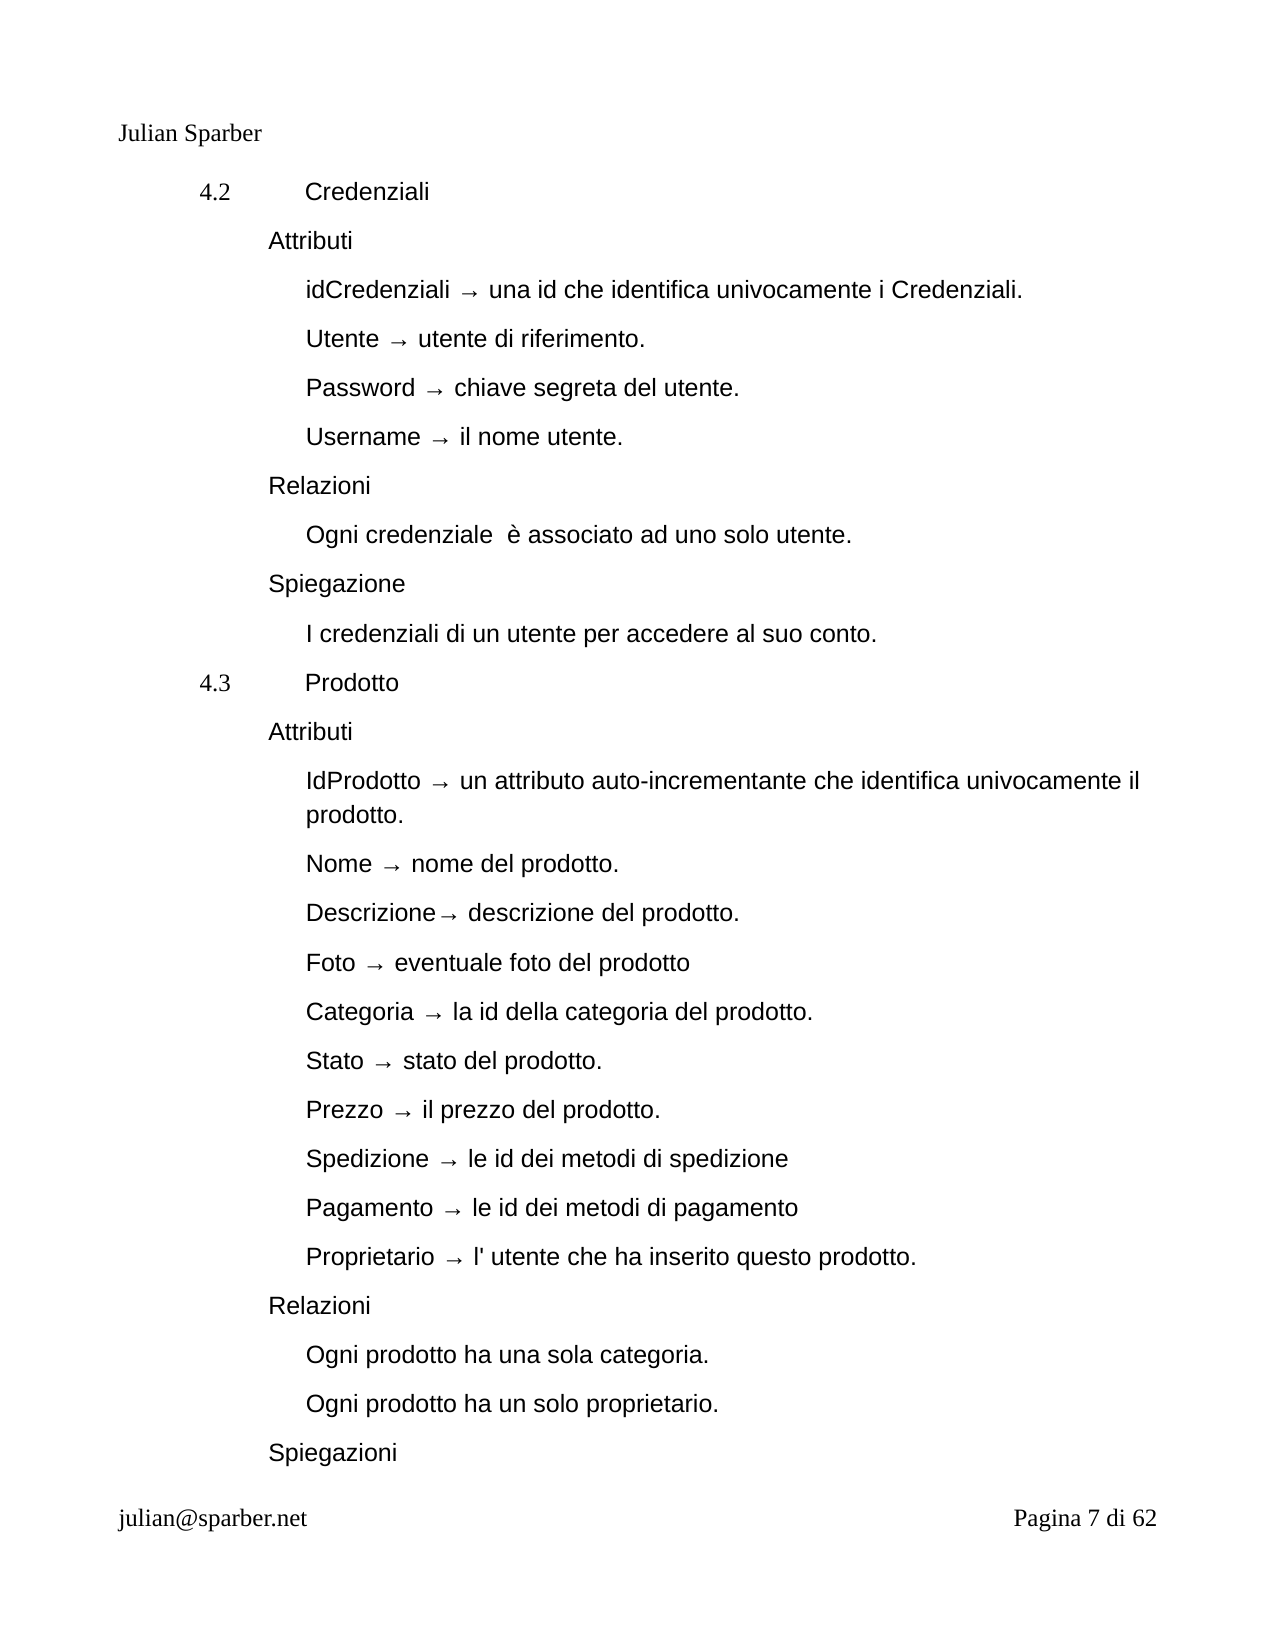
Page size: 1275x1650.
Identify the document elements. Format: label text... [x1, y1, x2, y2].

list Categoria → la id della categoria del prodotto. [268, 997, 1157, 1025]
list Prezzo → il prezzo del prodotto. [268, 1095, 1157, 1123]
list idCredenziali → una id che identifica univocamente i Credenziali. [268, 275, 1157, 304]
list Password → chiave segreta del utente. [268, 373, 1157, 402]
list Nome → nome del prodotto. [268, 849, 1157, 878]
list IdProdotto → un attributo auto-incrementante che identifica univocamente il prodotto. [268, 766, 1157, 829]
list Attributi [231, 226, 1157, 255]
list Ogni prodotto ha una sola categoria. [268, 1340, 1157, 1369]
list Credenziali [193, 177, 1157, 206]
list Ogni prodotto ha un solo proprietario. [268, 1389, 1157, 1418]
list Relazioni [231, 1291, 1157, 1320]
list I credenziali di un utente per accedere al suo conto. [268, 618, 1157, 647]
list Stato → stato del prodotto. [268, 1046, 1157, 1074]
list Spiegazioni [231, 1438, 1157, 1467]
list Spiegazione [231, 569, 1157, 598]
list Relazioni [231, 471, 1157, 500]
list Descrizione→ descrizione del prodotto. [268, 898, 1157, 927]
list Ogni credenziale è associato ad uno solo utente. [268, 520, 1157, 549]
list Pagamento → le id dei metodi di pagamento [268, 1193, 1157, 1222]
list Foto → eventuale foto del prodotto [268, 947, 1157, 976]
list Attributi [231, 717, 1157, 746]
list Utente → utente di riferimento. [268, 324, 1157, 353]
list Proprietario → l' utente che ha inserito questo prodotto. [268, 1242, 1157, 1271]
list Username → il nome utente. [268, 422, 1157, 451]
list Prodotto [193, 668, 1157, 696]
list Spedizione → le id dei metodi di spedizione [268, 1144, 1157, 1172]
